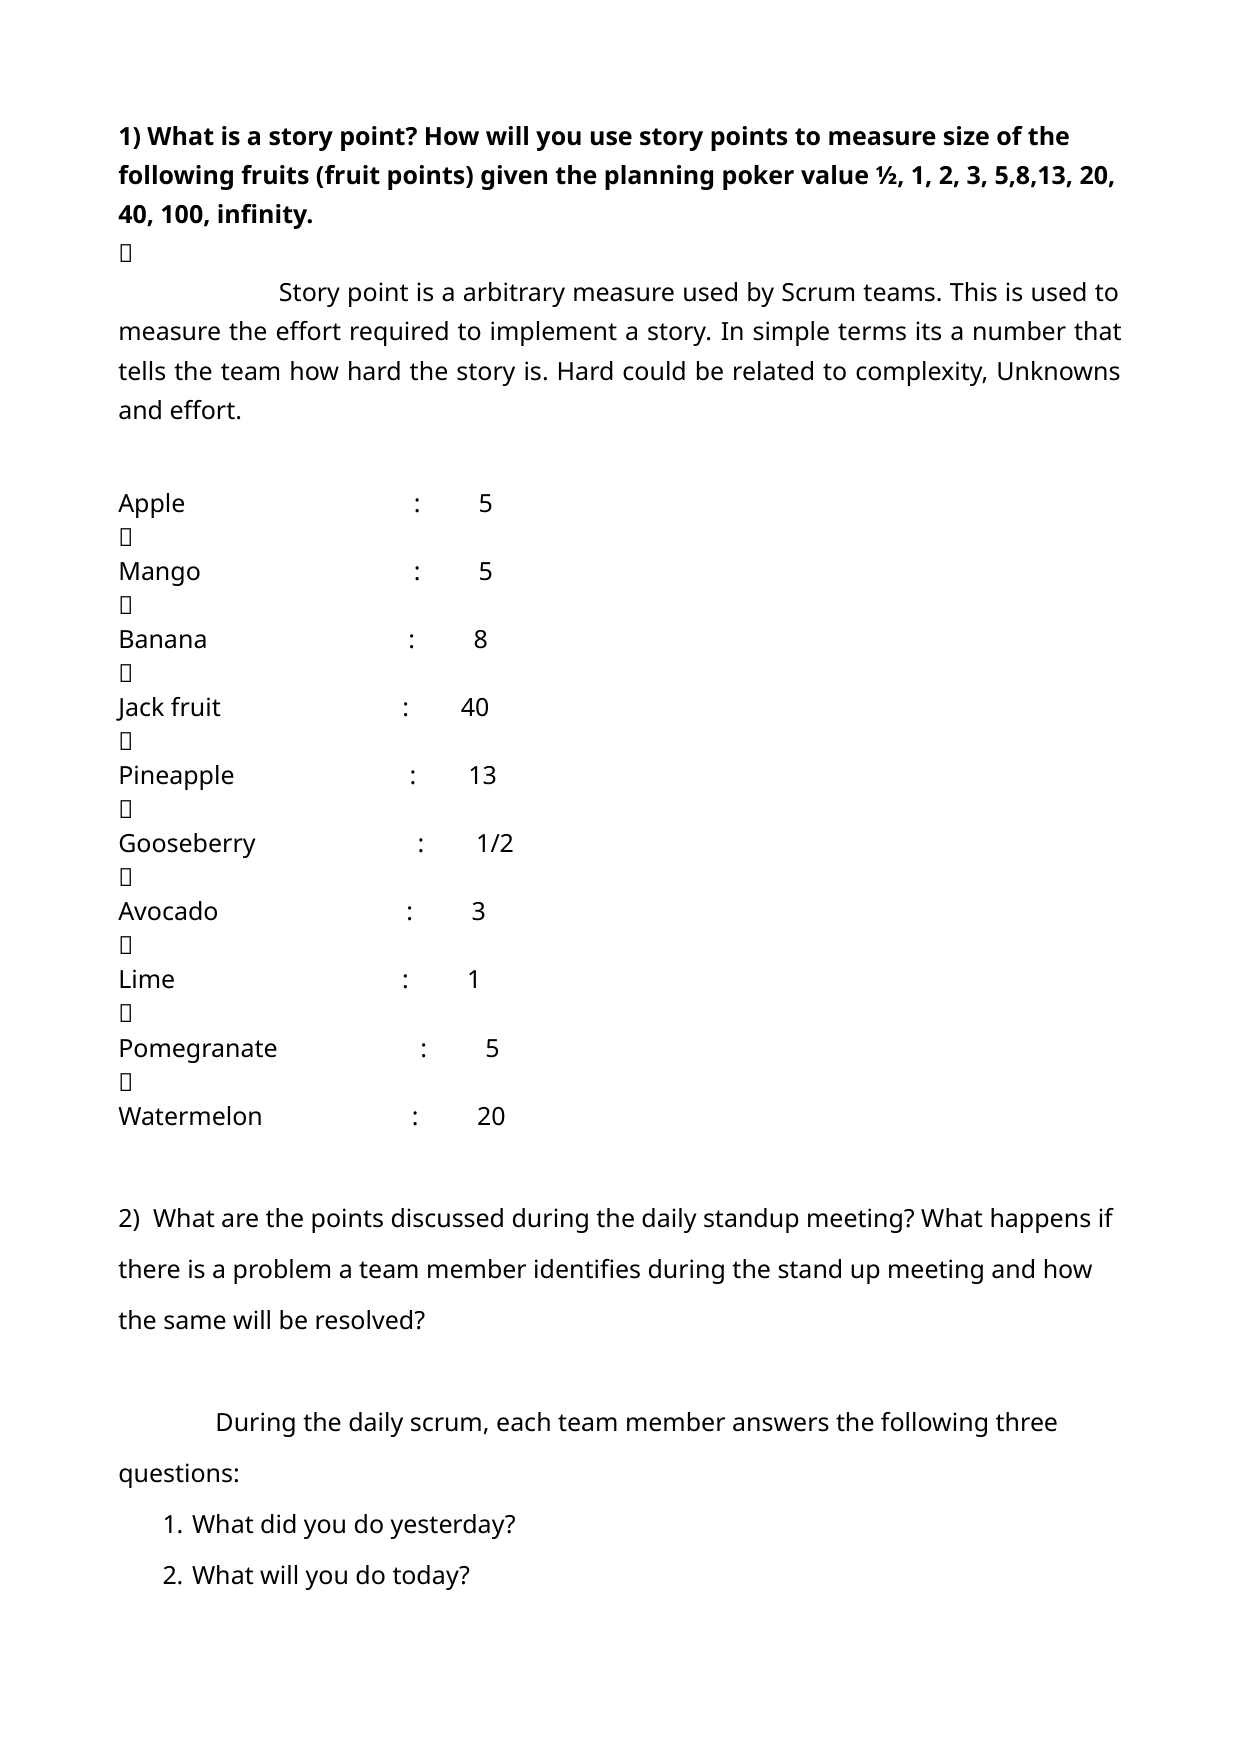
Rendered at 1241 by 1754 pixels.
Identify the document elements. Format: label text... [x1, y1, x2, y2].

text  [118, 792, 1122, 826]
text  [118, 996, 1122, 1030]
text Apple : 5 [118, 485, 1122, 519]
text Gooseberry : 1/2 [118, 826, 1122, 860]
text  [118, 236, 1122, 270]
text During the daily scrum, each team member answers the following three questions: [118, 1405, 1122, 1490]
text Mango : 5 [118, 553, 1122, 587]
text Avocado : 3 [118, 894, 1122, 928]
text Pineapple : 13 [118, 758, 1122, 792]
text  [118, 1064, 1122, 1098]
text  [118, 519, 1122, 553]
text Watermelon : 20 [118, 1098, 1122, 1132]
text  [118, 860, 1122, 894]
text 1) What is a story point? How will you use story points to measure size of the following fruits (fruit points) given the planning poker value ½, 1, 2, 3, 5,8,13, 20, 40, 100, infinity. [118, 118, 1122, 231]
text  [118, 928, 1122, 962]
text  [118, 656, 1122, 689]
text  [118, 587, 1122, 621]
text Lime : 1 [118, 962, 1122, 996]
text Pomegranate : 5 [118, 1030, 1122, 1064]
list What did you do yesterday? [162, 1507, 1122, 1541]
text Banana : 8 [118, 621, 1122, 656]
text Story point is a arbitrary measure used by Scrum teams. This is used to measure the effort required to implement a story. In simple terms its a number that tells the team how hard the story is. Hard could be related to complexity, Unknowns and effort. [118, 275, 1122, 426]
text Jack fruit : 40 [118, 689, 1122, 724]
list What will you do today? [162, 1558, 1122, 1592]
text 2) What are the points discussed during the daily standup meeting? What happens if there is a problem a team member identifies during the stand up meeting and how the same will be resolved? [118, 1201, 1122, 1337]
text  [118, 724, 1122, 758]
